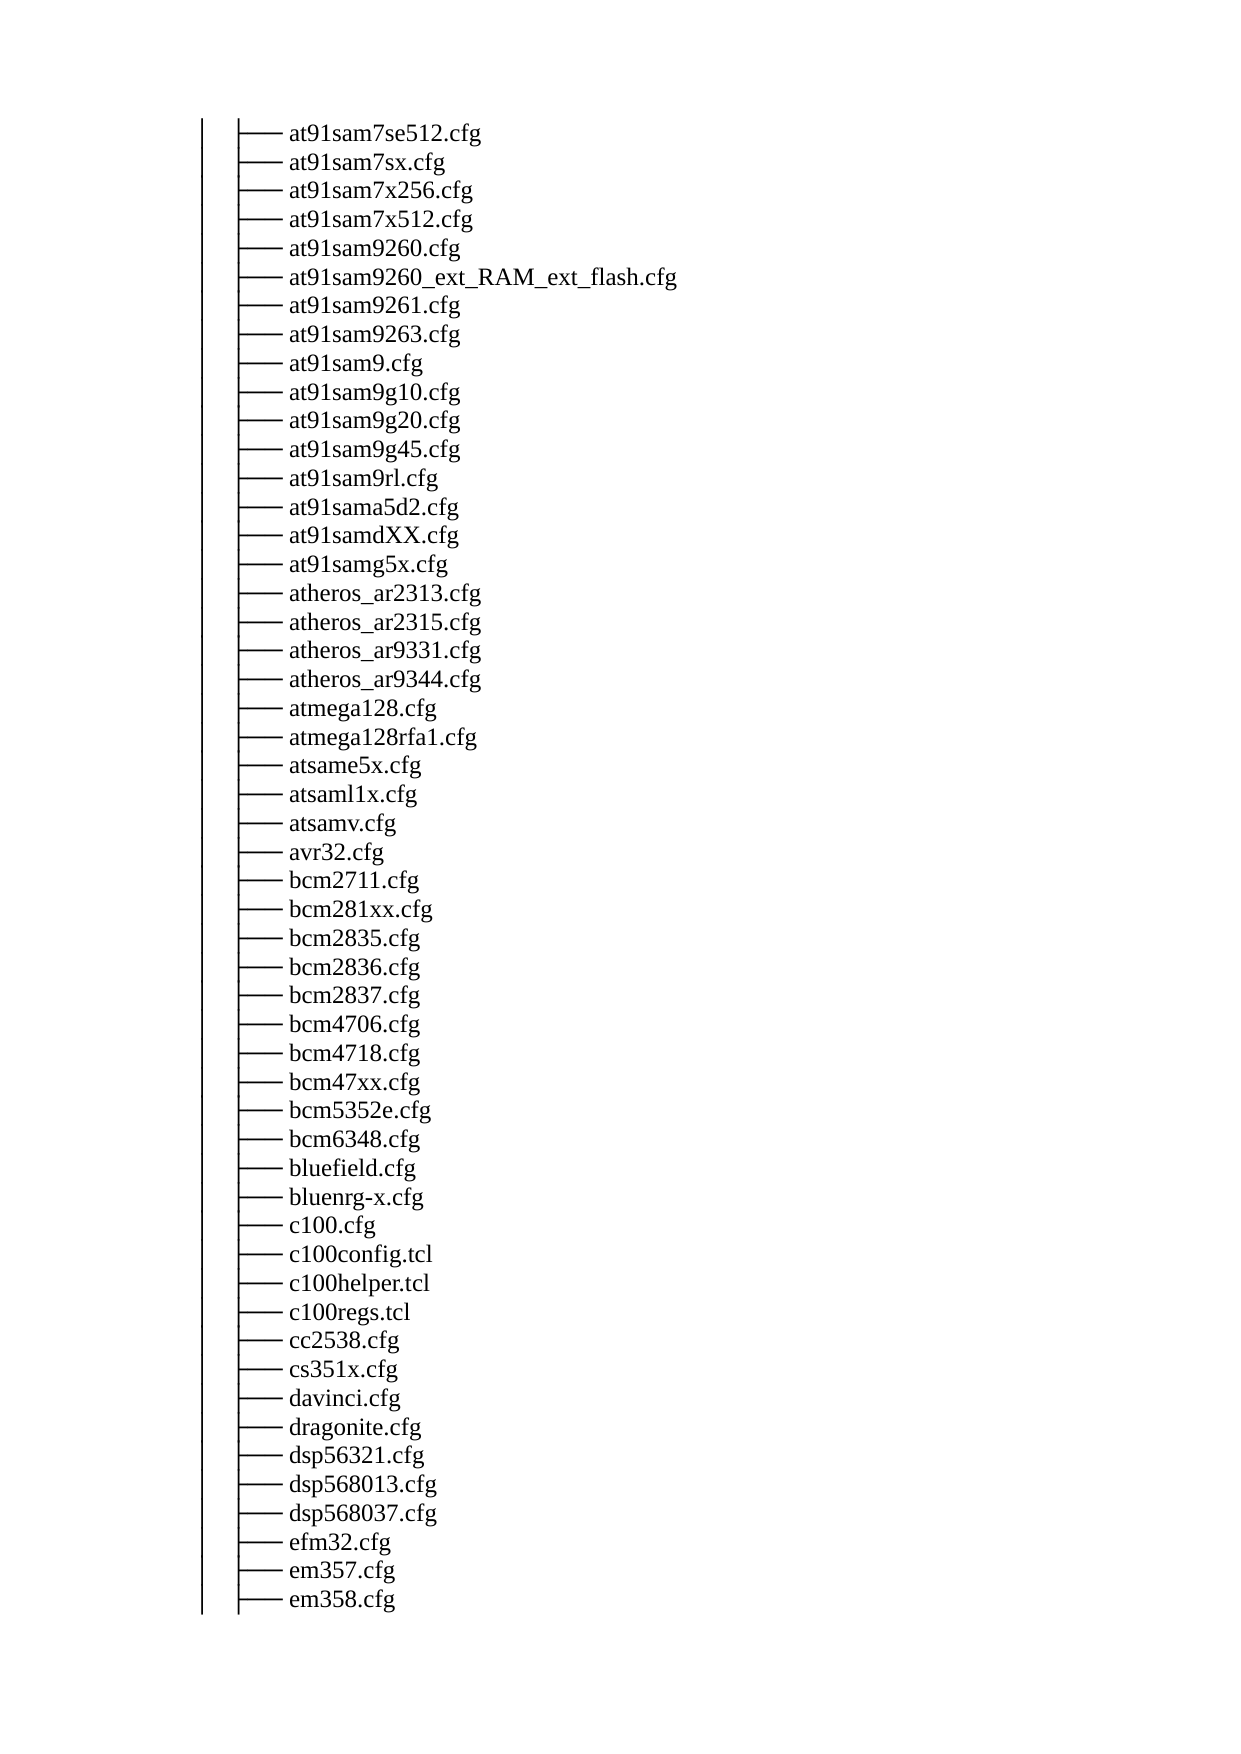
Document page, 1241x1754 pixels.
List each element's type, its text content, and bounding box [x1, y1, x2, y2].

text │ ├── c100regs.tcl [239, 1297, 1122, 1326]
text │ ├── at91sam7x512.cfg [118, 204, 201, 233]
text │ ├── at91sam9260.cfg [203, 233, 237, 262]
text │ ├── at91sam9263.cfg [203, 319, 237, 348]
text │ ├── bcm4718.cfg [239, 1038, 1122, 1067]
text │ ├── atheros_ar9344.cfg [239, 664, 1122, 693]
text │ ├── atsame5x.cfg [239, 751, 1122, 779]
text │ ├── c100regs.tcl [118, 1297, 201, 1326]
text │ ├── at91sama5d2.cfg [203, 492, 237, 521]
text │ ├── atheros_ar9331.cfg [239, 636, 1122, 664]
text │ ├── at91sam9g10.cfg [203, 377, 237, 406]
text │ ├── bluefield.cfg [203, 1153, 237, 1182]
text │ ├── at91samdXX.cfg [118, 521, 201, 549]
text │ ├── bcm47xx.cfg [239, 1067, 1122, 1096]
text │ ├── davinci.cfg [118, 1383, 201, 1412]
text │ ├── at91sam9g45.cfg [239, 434, 1122, 463]
text │ ├── at91sam9rl.cfg [118, 463, 201, 492]
text │ ├── em358.cfg [239, 1584, 1122, 1613]
text │ ├── dsp568037.cfg [239, 1498, 1122, 1527]
text │ ├── dragonite.cfg [239, 1412, 1122, 1441]
text │ ├── at91samdXX.cfg [239, 521, 1122, 549]
text │ ├── at91sam9g10.cfg [118, 377, 201, 406]
text │ ├── at91sam7x256.cfg [118, 176, 201, 204]
text │ ├── c100helper.tcl [203, 1268, 237, 1297]
text │ ├── atsame5x.cfg [118, 751, 201, 779]
text │ ├── at91sam7x256.cfg [239, 176, 1122, 204]
text │ ├── dsp568013.cfg [203, 1469, 237, 1498]
text │ ├── c100config.tcl [203, 1239, 237, 1268]
text │ ├── at91sam9g45.cfg [203, 434, 237, 463]
text │ ├── atmega128.cfg [239, 693, 1122, 722]
text │ ├── c100config.tcl [118, 1239, 201, 1268]
text │ ├── at91sam7se512.cfg [239, 118, 1122, 147]
text │ ├── atheros_ar2313.cfg [203, 578, 237, 607]
text │ ├── at91sam9260_ext_RAM_ext_flash.cfg [118, 262, 201, 291]
text │ ├── avr32.cfg [239, 837, 1122, 866]
text │ ├── bcm281xx.cfg [239, 894, 1122, 923]
text │ ├── em357.cfg [203, 1556, 237, 1584]
text │ ├── at91sam9.cfg [239, 348, 1122, 377]
text │ ├── efm32.cfg [239, 1527, 1122, 1556]
text │ ├── at91sam9.cfg [118, 348, 201, 377]
text │ ├── bcm6348.cfg [239, 1124, 1122, 1153]
text │ ├── at91sam9260_ext_RAM_ext_flash.cfg [239, 262, 1122, 291]
text │ ├── cc2538.cfg [203, 1326, 237, 1354]
text │ ├── atheros_ar9344.cfg [203, 664, 237, 693]
text │ ├── at91sam9.cfg [203, 348, 237, 377]
text │ ├── em358.cfg [203, 1584, 237, 1613]
text │ ├── at91samg5x.cfg [118, 549, 201, 578]
text │ ├── at91sam9261.cfg [239, 291, 1122, 319]
text │ ├── bcm5352e.cfg [118, 1096, 201, 1124]
text │ ├── bcm6348.cfg [203, 1124, 237, 1153]
text │ ├── bcm4706.cfg [118, 1009, 201, 1038]
text │ ├── c100helper.tcl [118, 1268, 201, 1297]
text │ ├── atheros_ar2313.cfg [239, 578, 1122, 607]
text │ ├── bcm2711.cfg [203, 866, 237, 894]
text │ ├── bcm2711.cfg [118, 866, 201, 894]
text │ ├── davinci.cfg [239, 1383, 1122, 1412]
text │ ├── bcm47xx.cfg [203, 1067, 237, 1096]
text │ ├── cs351x.cfg [239, 1354, 1122, 1383]
text │ ├── atsamv.cfg [203, 808, 237, 837]
text │ ├── bcm2837.cfg [118, 981, 201, 1009]
text │ ├── at91sam7x512.cfg [239, 204, 1122, 233]
text │ ├── em357.cfg [118, 1556, 201, 1584]
text │ ├── bcm2836.cfg [203, 952, 237, 981]
text │ ├── at91samdXX.cfg [203, 521, 237, 549]
text │ ├── at91sam9rl.cfg [203, 463, 237, 492]
text │ ├── bcm4706.cfg [203, 1009, 237, 1038]
text │ ├── at91sam9g20.cfg [239, 406, 1122, 434]
text │ ├── cc2538.cfg [118, 1326, 201, 1354]
text │ ├── atmega128rfa1.cfg [118, 722, 201, 751]
text │ ├── at91sam9g45.cfg [118, 434, 201, 463]
text │ ├── atheros_ar2315.cfg [203, 607, 237, 636]
text │ ├── atsaml1x.cfg [239, 779, 1122, 808]
text │ ├── bcm2711.cfg [239, 866, 1122, 894]
text │ ├── at91sam9g10.cfg [239, 377, 1122, 406]
text │ ├── dragonite.cfg [118, 1412, 201, 1441]
text │ ├── at91sam9261.cfg [203, 291, 237, 319]
text │ ├── atsaml1x.cfg [203, 779, 237, 808]
text │ ├── atheros_ar9331.cfg [203, 636, 237, 664]
text │ ├── atsamv.cfg [118, 808, 201, 837]
text │ ├── atsaml1x.cfg [118, 779, 201, 808]
text │ ├── efm32.cfg [203, 1527, 237, 1556]
text │ ├── at91sam7sx.cfg [239, 147, 1122, 176]
text │ ├── dragonite.cfg [203, 1412, 237, 1441]
text │ ├── bcm4718.cfg [203, 1038, 237, 1067]
text │ ├── bcm2837.cfg [239, 981, 1122, 1009]
text │ ├── at91sam9rl.cfg [239, 463, 1122, 492]
text │ ├── em358.cfg [118, 1584, 201, 1613]
text │ ├── bluenrg-x.cfg [203, 1182, 237, 1211]
text │ ├── dsp568037.cfg [203, 1498, 237, 1527]
text │ ├── at91sam9261.cfg [118, 291, 201, 319]
text │ ├── at91sam9g20.cfg [203, 406, 237, 434]
text │ ├── dsp56321.cfg [239, 1441, 1122, 1469]
text │ ├── dsp56321.cfg [203, 1441, 237, 1469]
text │ ├── at91sam9263.cfg [118, 319, 201, 348]
text │ ├── avr32.cfg [118, 837, 201, 866]
text │ ├── at91sama5d2.cfg [239, 492, 1122, 521]
text │ ├── atheros_ar2315.cfg [239, 607, 1122, 636]
text │ ├── davinci.cfg [203, 1383, 237, 1412]
text │ ├── avr32.cfg [203, 837, 237, 866]
text │ ├── c100.cfg [203, 1211, 237, 1239]
text │ ├── bcm47xx.cfg [118, 1067, 201, 1096]
text │ ├── bcm5352e.cfg [239, 1096, 1122, 1124]
text │ ├── at91sam9260_ext_RAM_ext_flash.cfg [203, 262, 237, 291]
text │ ├── cs351x.cfg [118, 1354, 201, 1383]
text │ ├── at91samg5x.cfg [239, 549, 1122, 578]
text │ ├── at91sam7se512.cfg [118, 118, 201, 147]
text │ ├── at91sam7sx.cfg [203, 147, 237, 176]
text │ ├── atheros_ar9344.cfg [118, 664, 201, 693]
text │ ├── dsp568013.cfg [118, 1469, 201, 1498]
text │ ├── atheros_ar2315.cfg [118, 607, 201, 636]
text │ ├── atheros_ar2313.cfg [118, 578, 201, 607]
text │ ├── at91sam7x256.cfg [203, 176, 237, 204]
text │ ├── bcm281xx.cfg [118, 894, 201, 923]
text │ ├── bcm4706.cfg [239, 1009, 1122, 1038]
text │ ├── c100regs.tcl [203, 1297, 237, 1326]
text │ ├── dsp568037.cfg [118, 1498, 201, 1527]
text │ ├── bcm2836.cfg [118, 952, 201, 981]
text │ ├── atmega128rfa1.cfg [239, 722, 1122, 751]
text │ ├── dsp56321.cfg [118, 1441, 201, 1469]
text │ ├── cc2538.cfg [239, 1326, 1122, 1354]
text │ ├── dsp568013.cfg [239, 1469, 1122, 1498]
text │ ├── bcm4718.cfg [118, 1038, 201, 1067]
text │ ├── c100config.tcl [239, 1239, 1122, 1268]
text │ ├── at91sam7x512.cfg [203, 204, 237, 233]
text │ ├── at91sam7sx.cfg [118, 147, 201, 176]
text │ ├── bluenrg-x.cfg [118, 1182, 201, 1211]
text │ ├── bluefield.cfg [239, 1153, 1122, 1182]
text │ ├── bcm2835.cfg [118, 923, 201, 952]
text │ ├── bcm281xx.cfg [203, 894, 237, 923]
text │ ├── cs351x.cfg [203, 1354, 237, 1383]
text │ ├── c100.cfg [239, 1211, 1122, 1239]
text │ ├── em357.cfg [239, 1556, 1122, 1584]
text │ ├── bcm2835.cfg [203, 923, 237, 952]
text │ ├── bluefield.cfg [118, 1153, 201, 1182]
text │ ├── at91sam9g20.cfg [118, 406, 201, 434]
text │ ├── at91sam9263.cfg [239, 319, 1122, 348]
text │ ├── atsamv.cfg [239, 808, 1122, 837]
text │ ├── at91sama5d2.cfg [118, 492, 201, 521]
text │ ├── bcm2835.cfg [239, 923, 1122, 952]
text │ ├── c100helper.tcl [239, 1268, 1122, 1297]
text │ ├── atmega128.cfg [203, 693, 237, 722]
text │ ├── at91sam7se512.cfg [203, 118, 237, 147]
text │ ├── bcm2837.cfg [203, 981, 237, 1009]
text │ ├── efm32.cfg [118, 1527, 201, 1556]
text │ ├── atmega128rfa1.cfg [203, 722, 237, 751]
text │ ├── bluenrg-x.cfg [239, 1182, 1122, 1211]
text │ ├── atsame5x.cfg [203, 751, 237, 779]
text │ ├── bcm5352e.cfg [203, 1096, 237, 1124]
text │ ├── c100.cfg [118, 1211, 201, 1239]
text │ ├── at91sam9260.cfg [239, 233, 1122, 262]
text │ ├── atmega128.cfg [118, 693, 201, 722]
text │ ├── at91samg5x.cfg [203, 549, 237, 578]
text │ ├── bcm6348.cfg [118, 1124, 201, 1153]
text │ ├── bcm2836.cfg [239, 952, 1122, 981]
text │ ├── atheros_ar9331.cfg [118, 636, 201, 664]
text │ ├── at91sam9260.cfg [118, 233, 201, 262]
